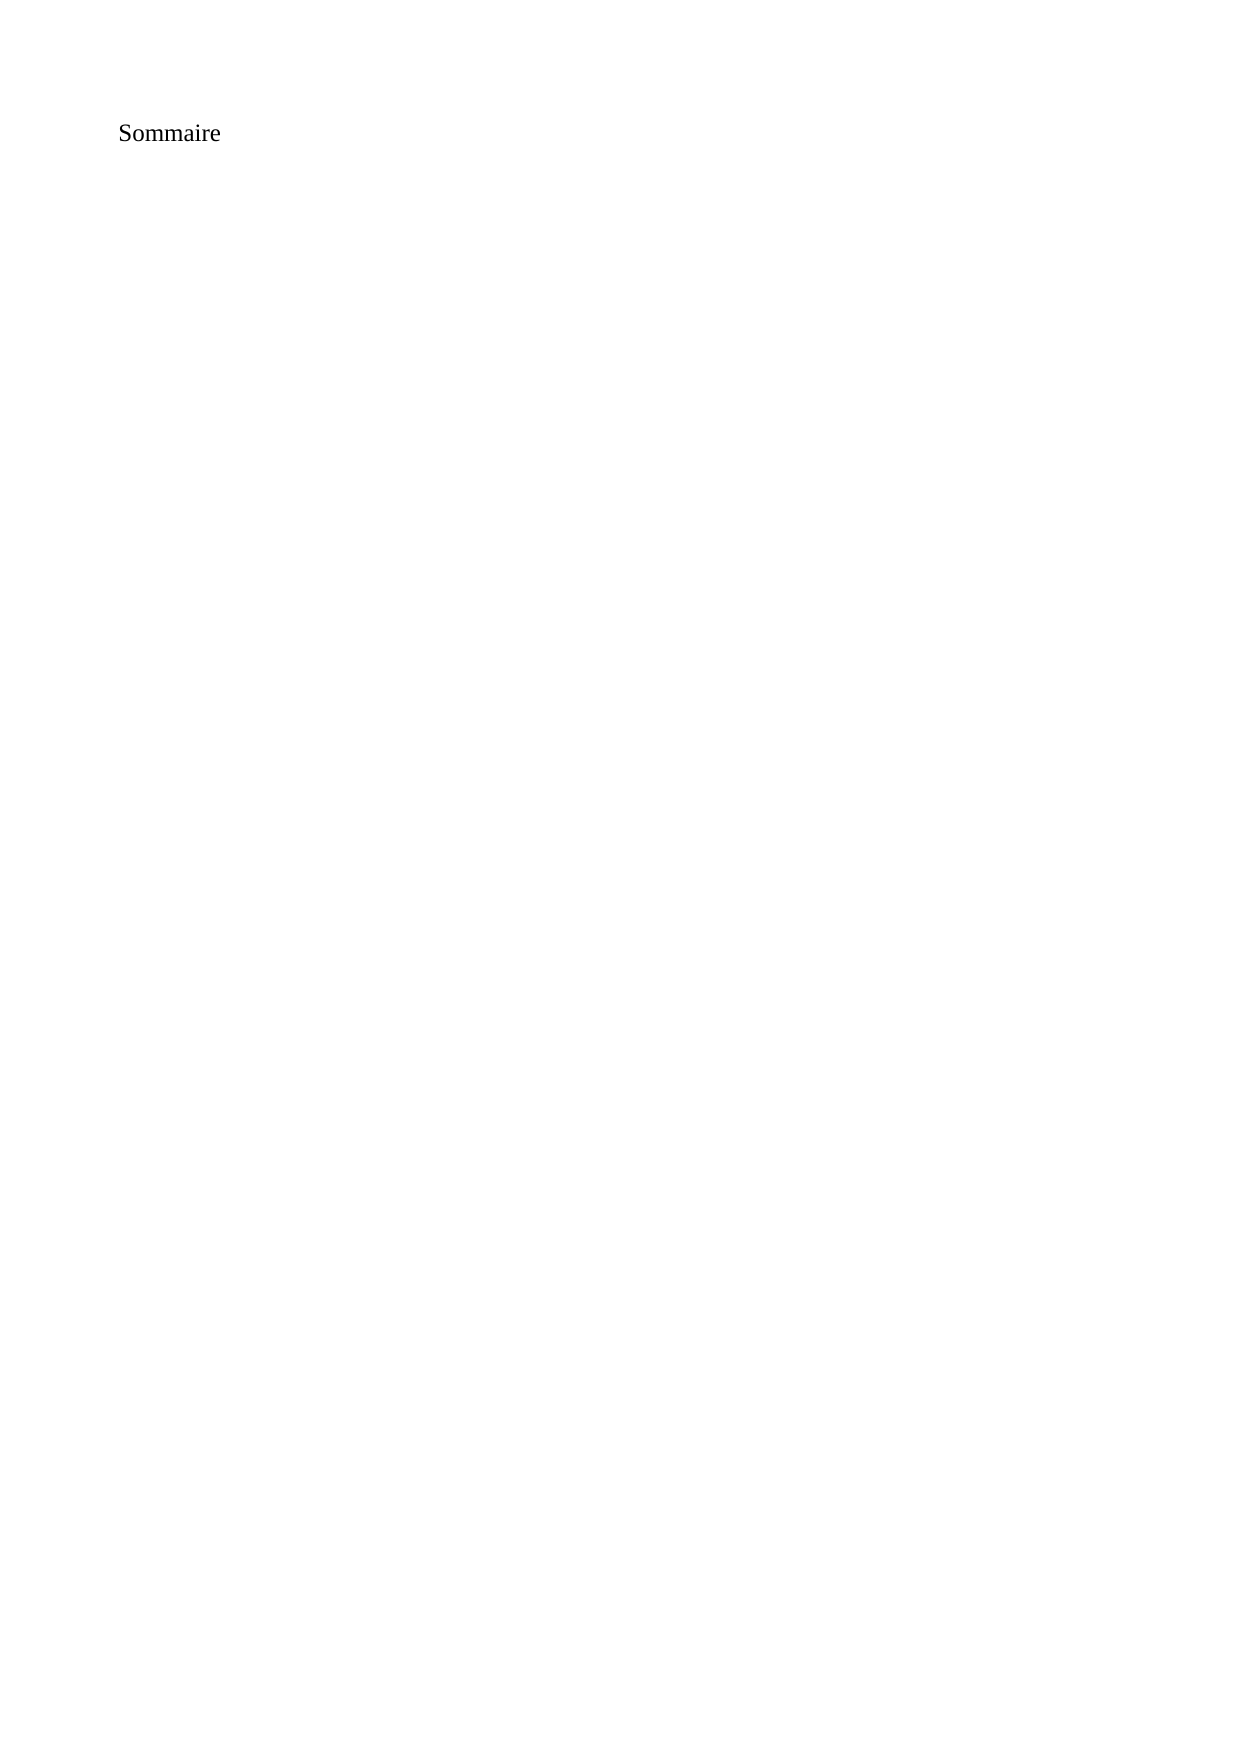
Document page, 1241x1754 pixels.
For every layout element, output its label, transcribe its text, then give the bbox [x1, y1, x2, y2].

text Sommaire [118, 118, 1122, 147]
